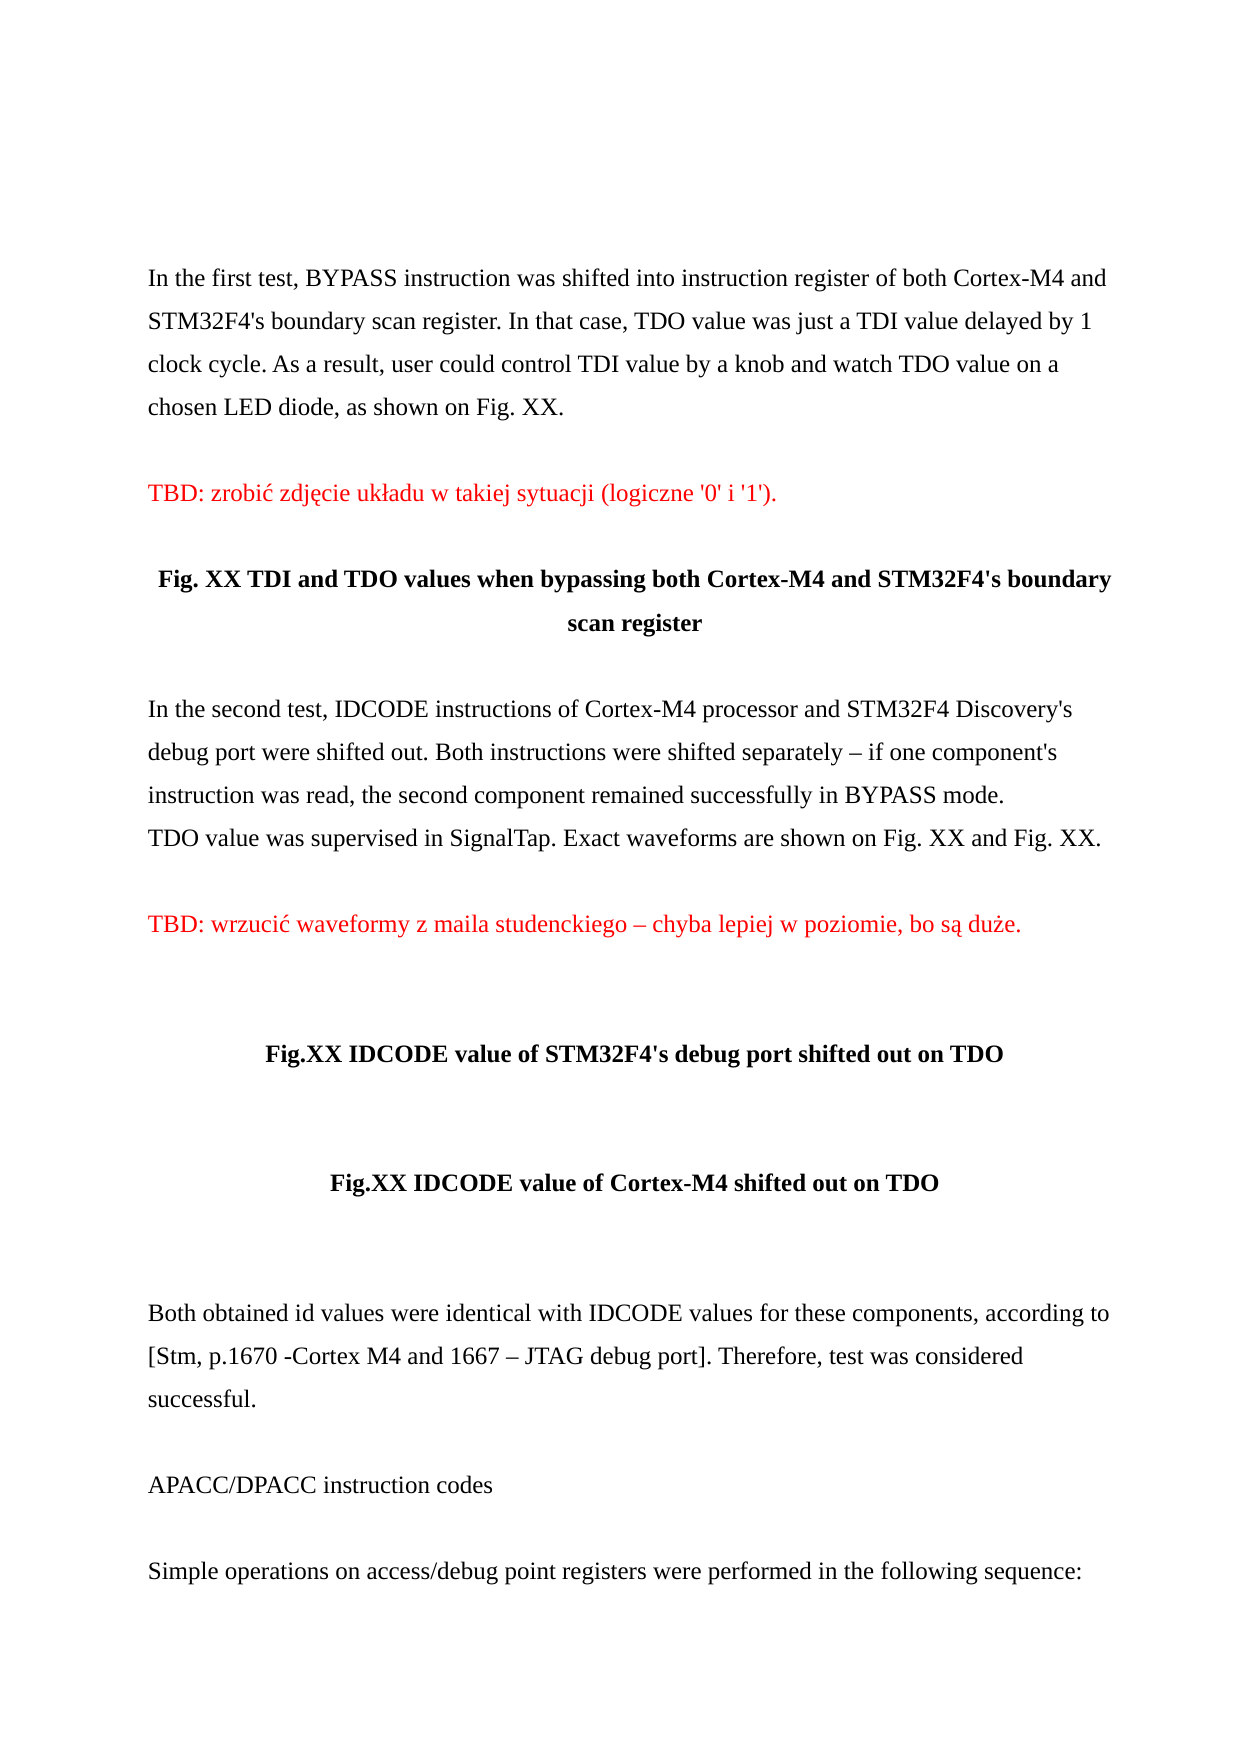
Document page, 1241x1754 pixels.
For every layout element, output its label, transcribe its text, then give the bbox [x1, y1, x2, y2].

text In the second test, IDCODE instructions of Cortex-M4 processor and STM32F4 Discovery's debug port were shifted out. Both instructions were shifted separately – if one component's instruction was read, the second component remained successfully in BYPASS mode. [148, 694, 1122, 809]
text TBD: zrobić zdjęcie układu w takiej sytuacji (logiczne '0' i '1'). [148, 478, 1122, 507]
text APACC/DPACC instruction codes [148, 1470, 1122, 1499]
text Both obtained id values were identical with IDCODE values for these components, according to [Stm, p.1670 -Cortex M4 and 1667 – JTAG debug port]. Therefore, test was considered successful. [148, 1298, 1122, 1413]
text Fig.XX IDCODE value of STM32F4's debug port shifted out on TDO [148, 1039, 1122, 1068]
text Simple operations on access/debug point registers were performed in the following sequence: [148, 1556, 1122, 1585]
text Fig.XX IDCODE value of Cortex-M4 shifted out on TDO [148, 1168, 1122, 1197]
text In the first test, BYPASS instruction was shifted into instruction register of both Cortex-M4 and STM32F4's boundary scan register. In that case, TDO value was just a TDI value delayed by 1 clock cycle. As a result, user could control TDI value by a knob and watch TDO value on a chosen LED diode, as shown on Fig. XX. [148, 263, 1122, 421]
text TDO value was supervised in SignalTap. Exact waveforms are shown on Fig. XX and Fig. XX. [148, 823, 1122, 852]
text TBD: wrzucić waveformy z maila studenckiego – chyba lepiej w poziomie, bo są duże. [148, 909, 1122, 938]
text Fig. XX TDI and TDO values when bypassing both Cortex-M4 and STM32F4's boundary scan register [148, 564, 1122, 636]
